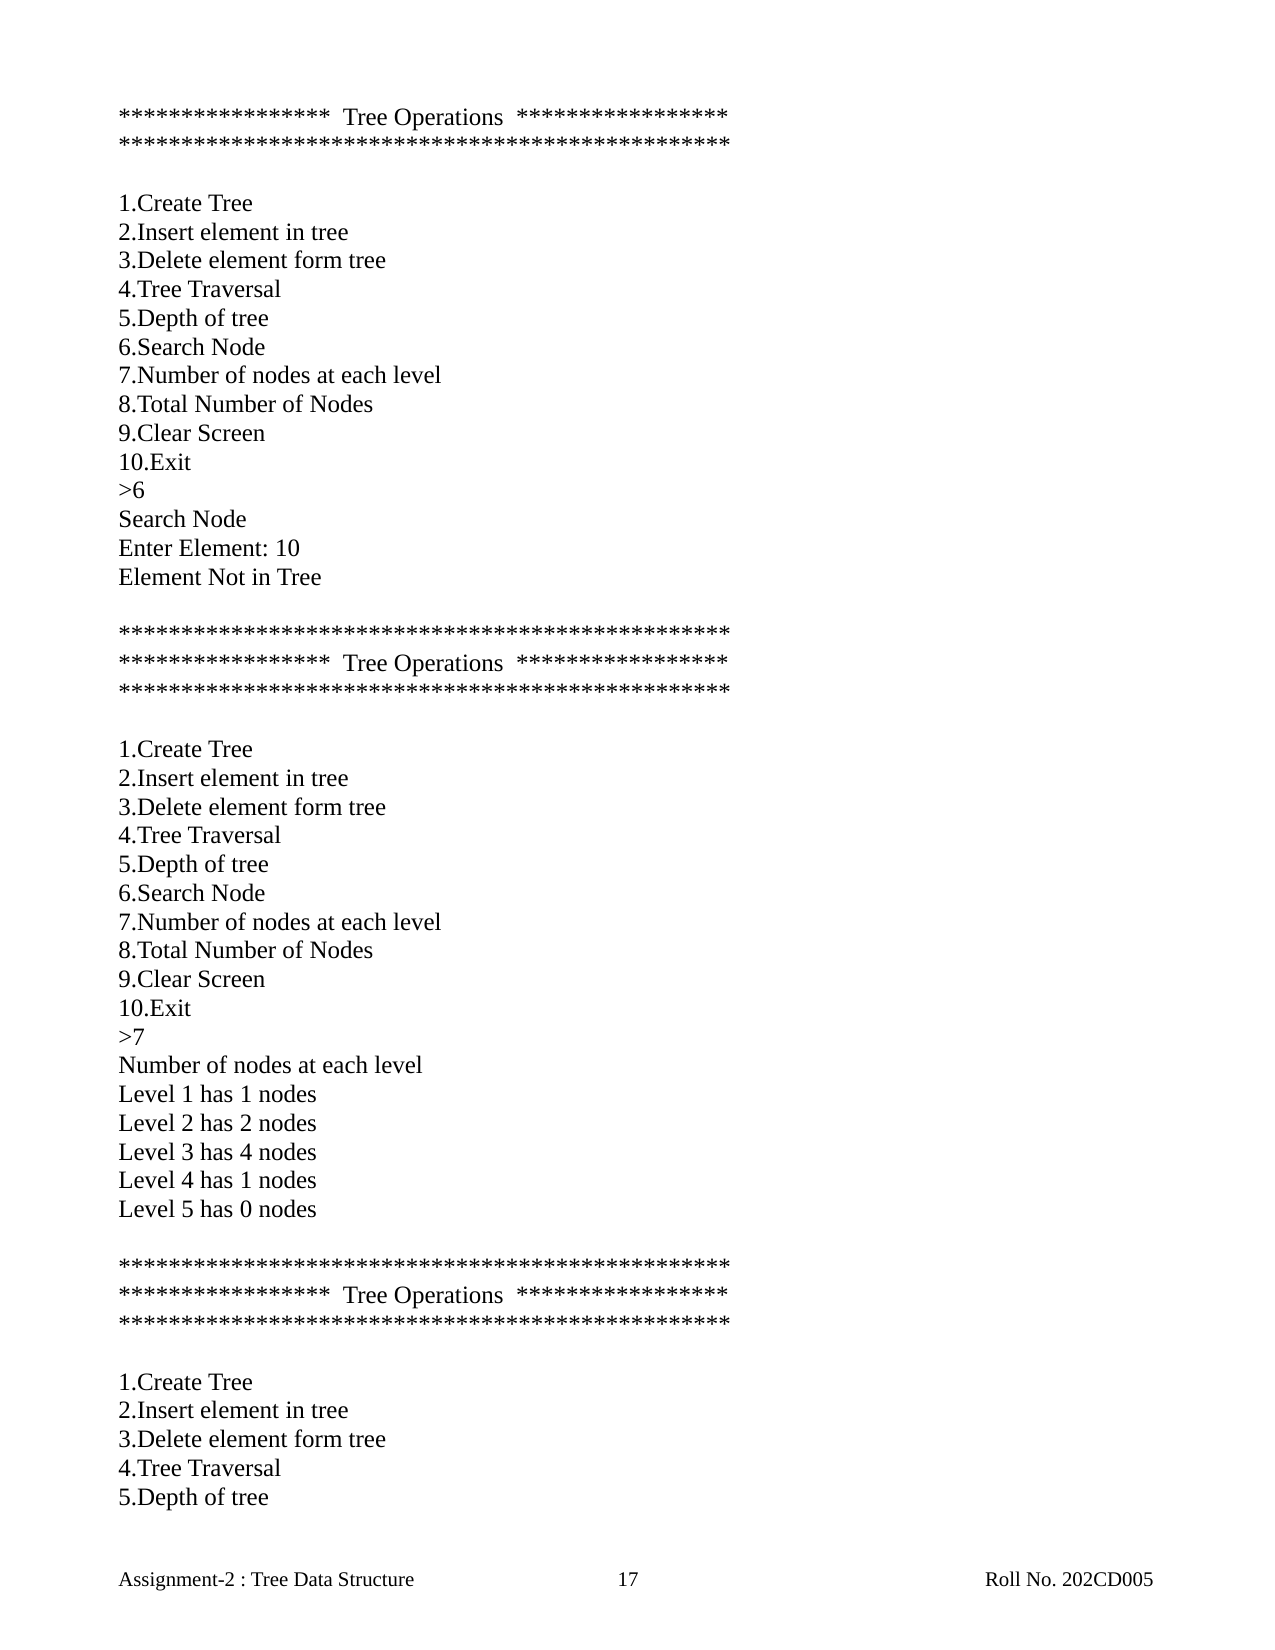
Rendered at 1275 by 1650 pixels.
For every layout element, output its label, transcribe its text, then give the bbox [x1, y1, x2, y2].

text 7.Number of nodes at each level [118, 360, 1157, 389]
text 2.Insert element in tree [118, 217, 1157, 245]
text 2.Insert element in tree [118, 763, 1157, 792]
text 5.Depth of tree [118, 849, 1157, 878]
text 6.Search Node [118, 332, 1157, 360]
text ***************** Tree Operations ***************** [118, 648, 1157, 677]
text 8.Total Number of Nodes [118, 935, 1157, 964]
text ************************************************* [118, 619, 1157, 648]
text 1.Create Tree [118, 188, 1157, 217]
text 7.Number of nodes at each level [118, 907, 1157, 935]
text >6 [118, 475, 1157, 504]
text >7 [118, 1022, 1157, 1050]
text Level 2 has 2 nodes [118, 1108, 1157, 1137]
text ************************************************* [118, 130, 1157, 159]
text Level 5 has 0 nodes [118, 1194, 1157, 1223]
text Level 3 has 4 nodes [118, 1137, 1157, 1165]
text ************************************************* [118, 1252, 1157, 1280]
text ***************** Tree Operations ***************** [118, 102, 1157, 130]
text 9.Clear Screen [118, 964, 1157, 993]
text Level 4 has 1 nodes [118, 1165, 1157, 1194]
text Level 1 has 1 nodes [118, 1079, 1157, 1108]
text ***************** Tree Operations ***************** [118, 1280, 1157, 1309]
text 1.Create Tree [118, 734, 1157, 763]
text 5.Depth of tree [118, 1482, 1157, 1510]
text Number of nodes at each level [118, 1050, 1157, 1079]
text ************************************************* [118, 1309, 1157, 1338]
text 2.Insert element in tree [118, 1395, 1157, 1424]
text 3.Delete element form tree [118, 792, 1157, 820]
text 6.Search Node [118, 878, 1157, 907]
text Search Node [118, 504, 1157, 533]
text Element Not in Tree [118, 562, 1157, 590]
text Enter Element: 10 [118, 533, 1157, 562]
text 10.Exit [118, 447, 1157, 475]
text ************************************************* [118, 677, 1157, 705]
text 9.Clear Screen [118, 418, 1157, 447]
text 10.Exit [118, 993, 1157, 1022]
text 4.Tree Traversal [118, 820, 1157, 849]
text 1.Create Tree [118, 1367, 1157, 1395]
text 5.Depth of tree [118, 303, 1157, 332]
text 4.Tree Traversal [118, 1453, 1157, 1482]
text 3.Delete element form tree [118, 245, 1157, 274]
text 4.Tree Traversal [118, 274, 1157, 303]
text 8.Total Number of Nodes [118, 389, 1157, 418]
text 3.Delete element form tree [118, 1424, 1157, 1453]
